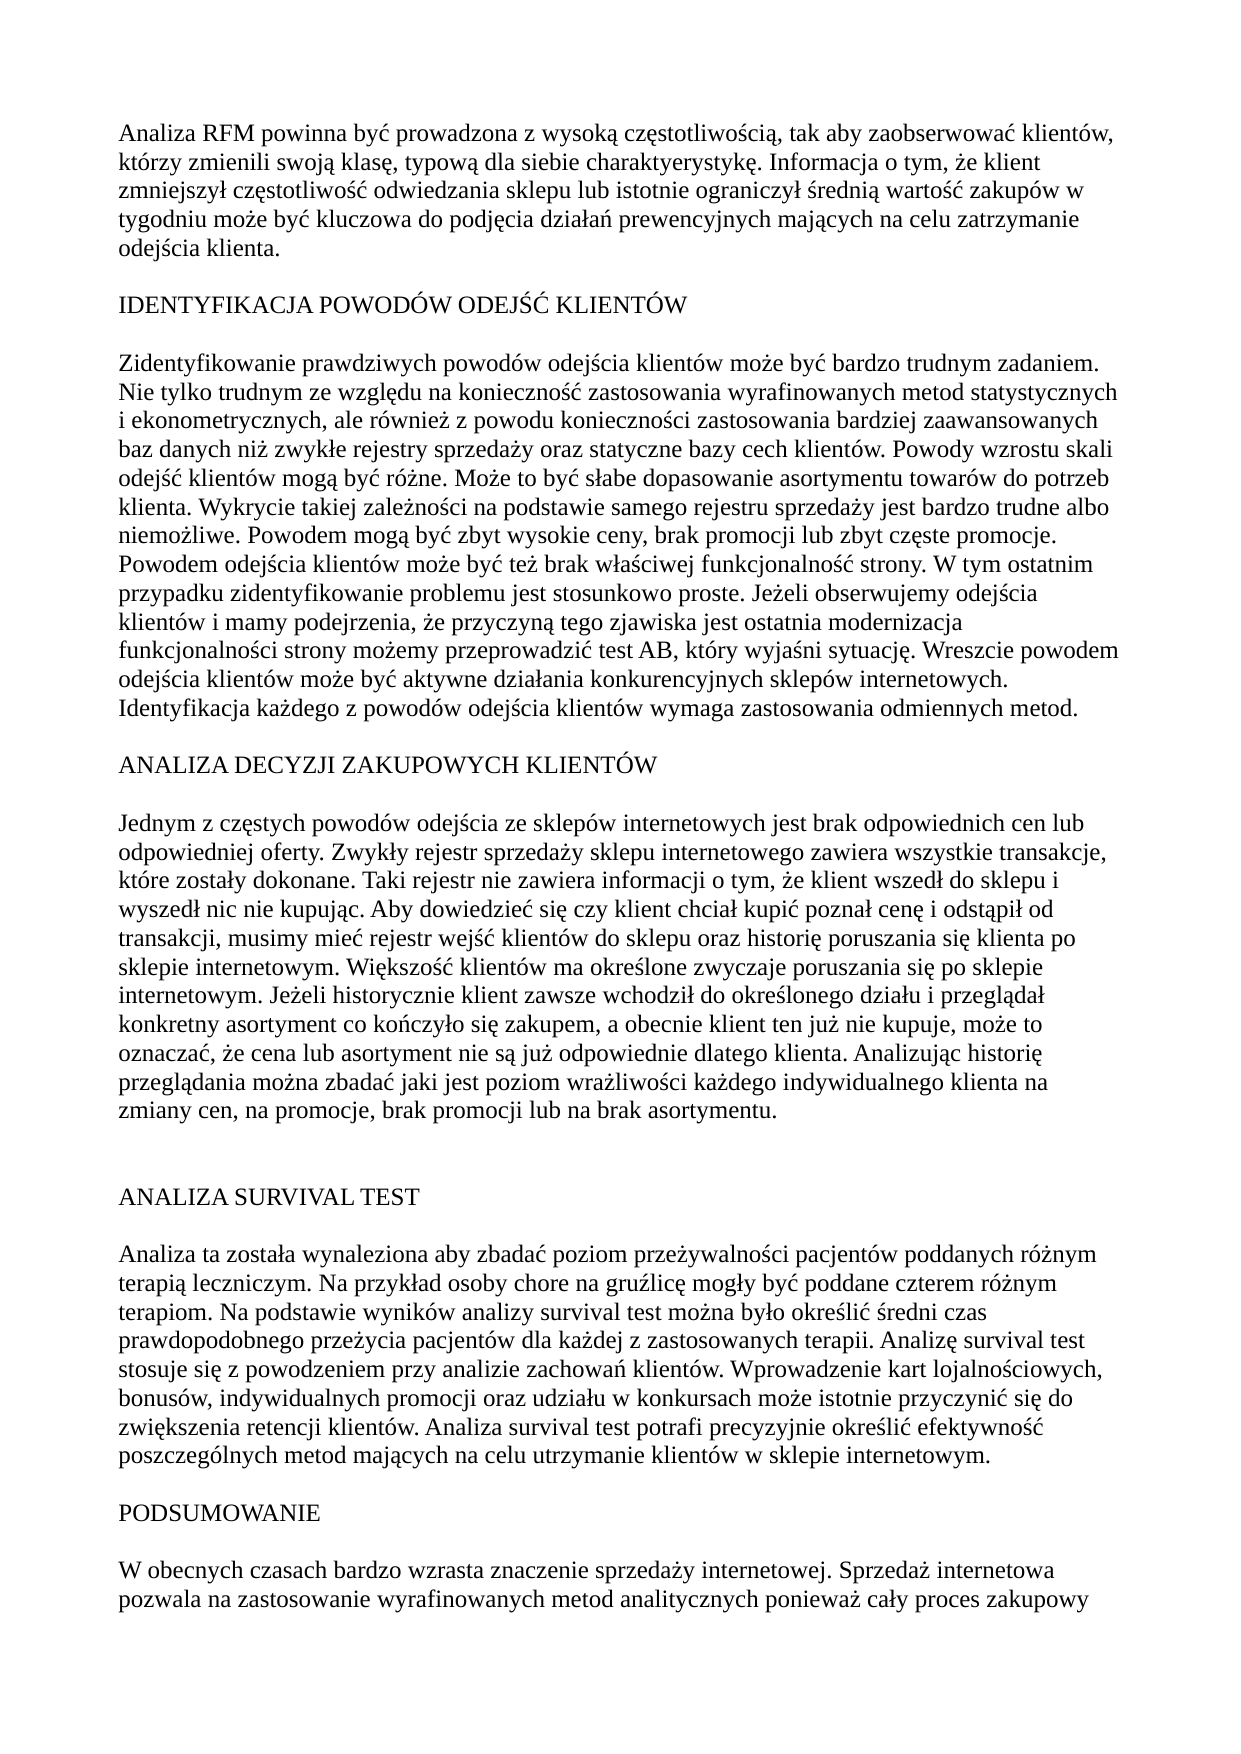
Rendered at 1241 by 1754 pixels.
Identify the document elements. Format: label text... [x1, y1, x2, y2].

text Analiza ta została wynaleziona aby zbadać poziom przeżywalności pacjentów poddanych różnym terapią leczniczym. Na przykład osoby chore na gruźlicę mogły być poddane czterem różnym terapiom. Na podstawie wyników analizy survival test można było określić średni czas prawdopodobnego przeżycia pacjentów dla każdej z zastosowanych terapii. Analizę survival test stosuje się z powodzeniem przy analizie zachowań klientów. Wprowadzenie kart lojalnościowych, bonusów, indywidualnych promocji oraz udziału w konkursach może istotnie przyczynić się do zwiększenia retencji klientów. Analiza survival test potrafi precyzyjnie określić efektywność poszczególnych metod mających na celu utrzymanie klientów w sklepie internetowym. [118, 1239, 1122, 1469]
text ANALIZA DECYZJI ZAKUPOWYCH KLIENTÓW [118, 751, 1122, 779]
text PODSUMOWANIE [118, 1498, 1122, 1527]
text Zidentyfikowanie prawdziwych powodów odejścia klientów może być bardzo trudnym zadaniem. Nie tylko trudnym ze względu na konieczność zastosowania wyrafinowanych metod statystycznych i ekonometrycznych, ale również z powodu konieczności zastosowania bardziej zaawansowanych baz danych niż zwykłe rejestry sprzedaży oraz statyczne bazy cech klientów. Powody wzrostu skali odejść klientów mogą być różne. Może to być słabe dopasowanie asortymentu towarów do potrzeb klienta. Wykrycie takiej zależności na podstawie samego rejestru sprzedaży jest bardzo trudne albo niemożliwe. Powodem mogą być zbyt wysokie ceny, brak promocji lub zbyt częste promocje. Powodem odejścia klientów może być też brak właściwej funkcjonalność strony. W tym ostatnim przypadku zidentyfikowanie problemu jest stosunkowo proste. Jeżeli obserwujemy odejścia klientów i mamy podejrzenia, że przyczyną tego zjawiska jest ostatnia modernizacja funkcjonalności strony możemy przeprowadzić test AB, który wyjaśni sytuację. Wreszcie powodem odejścia klientów może być aktywne działania konkurencyjnych sklepów internetowych. Identyfikacja każdego z powodów odejścia klientów wymaga zastosowania odmiennych metod. [118, 348, 1122, 722]
text ANALIZA SURVIVAL TEST [118, 1182, 1122, 1211]
text W obecnych czasach bardzo wzrasta znaczenie sprzedaży internetowej. Sprzedaż internetowa pozwala na zastosowanie wyrafinowanych metod analitycznych ponieważ cały proces zakupowy [118, 1556, 1122, 1613]
text Jednym z częstych powodów odejścia ze sklepów internetowych jest brak odpowiednich cen lub odpowiedniej oferty. Zwykły rejestr sprzedaży sklepu internetowego zawiera wszystkie transakcje, które zostały dokonane. Taki rejestr nie zawiera informacji o tym, że klient wszedł do sklepu i wyszedł nic nie kupując. Aby dowiedzieć się czy klient chciał kupić poznał cenę i odstąpił od transakcji, musimy mieć rejestr wejść klientów do sklepu oraz historię poruszania się klienta po sklepie internetowym. Większość klientów ma określone zwyczaje poruszania się po sklepie internetowym. Jeżeli historycznie klient zawsze wchodził do określonego działu i przeglądał konkretny asortyment co kończyło się zakupem, a obecnie klient ten już nie kupuje, może to oznaczać, że cena lub asortyment nie są już odpowiednie dlatego klienta. Analizując historię przeglądania można zbadać jaki jest poziom wrażliwości każdego indywidualnego klienta na zmiany cen, na promocje, brak promocji lub na brak asortymentu. [118, 808, 1122, 1124]
text IDENTYFIKACJA POWODÓW ODEJŚĆ KLIENTÓW [118, 291, 1122, 319]
text Analiza RFM powinna być prowadzona z wysoką częstotliwością, tak aby zaobserwować klientów, którzy zmienili swoją klasę, typową dla siebie charaktyerystykę. Informacja o tym, że klient zmniejszył częstotliwość odwiedzania sklepu lub istotnie ograniczył średnią wartość zakupów w tygodniu może być kluczowa do podjęcia działań prewencyjnych mających na celu zatrzymanie odejścia klienta. [118, 118, 1122, 262]
